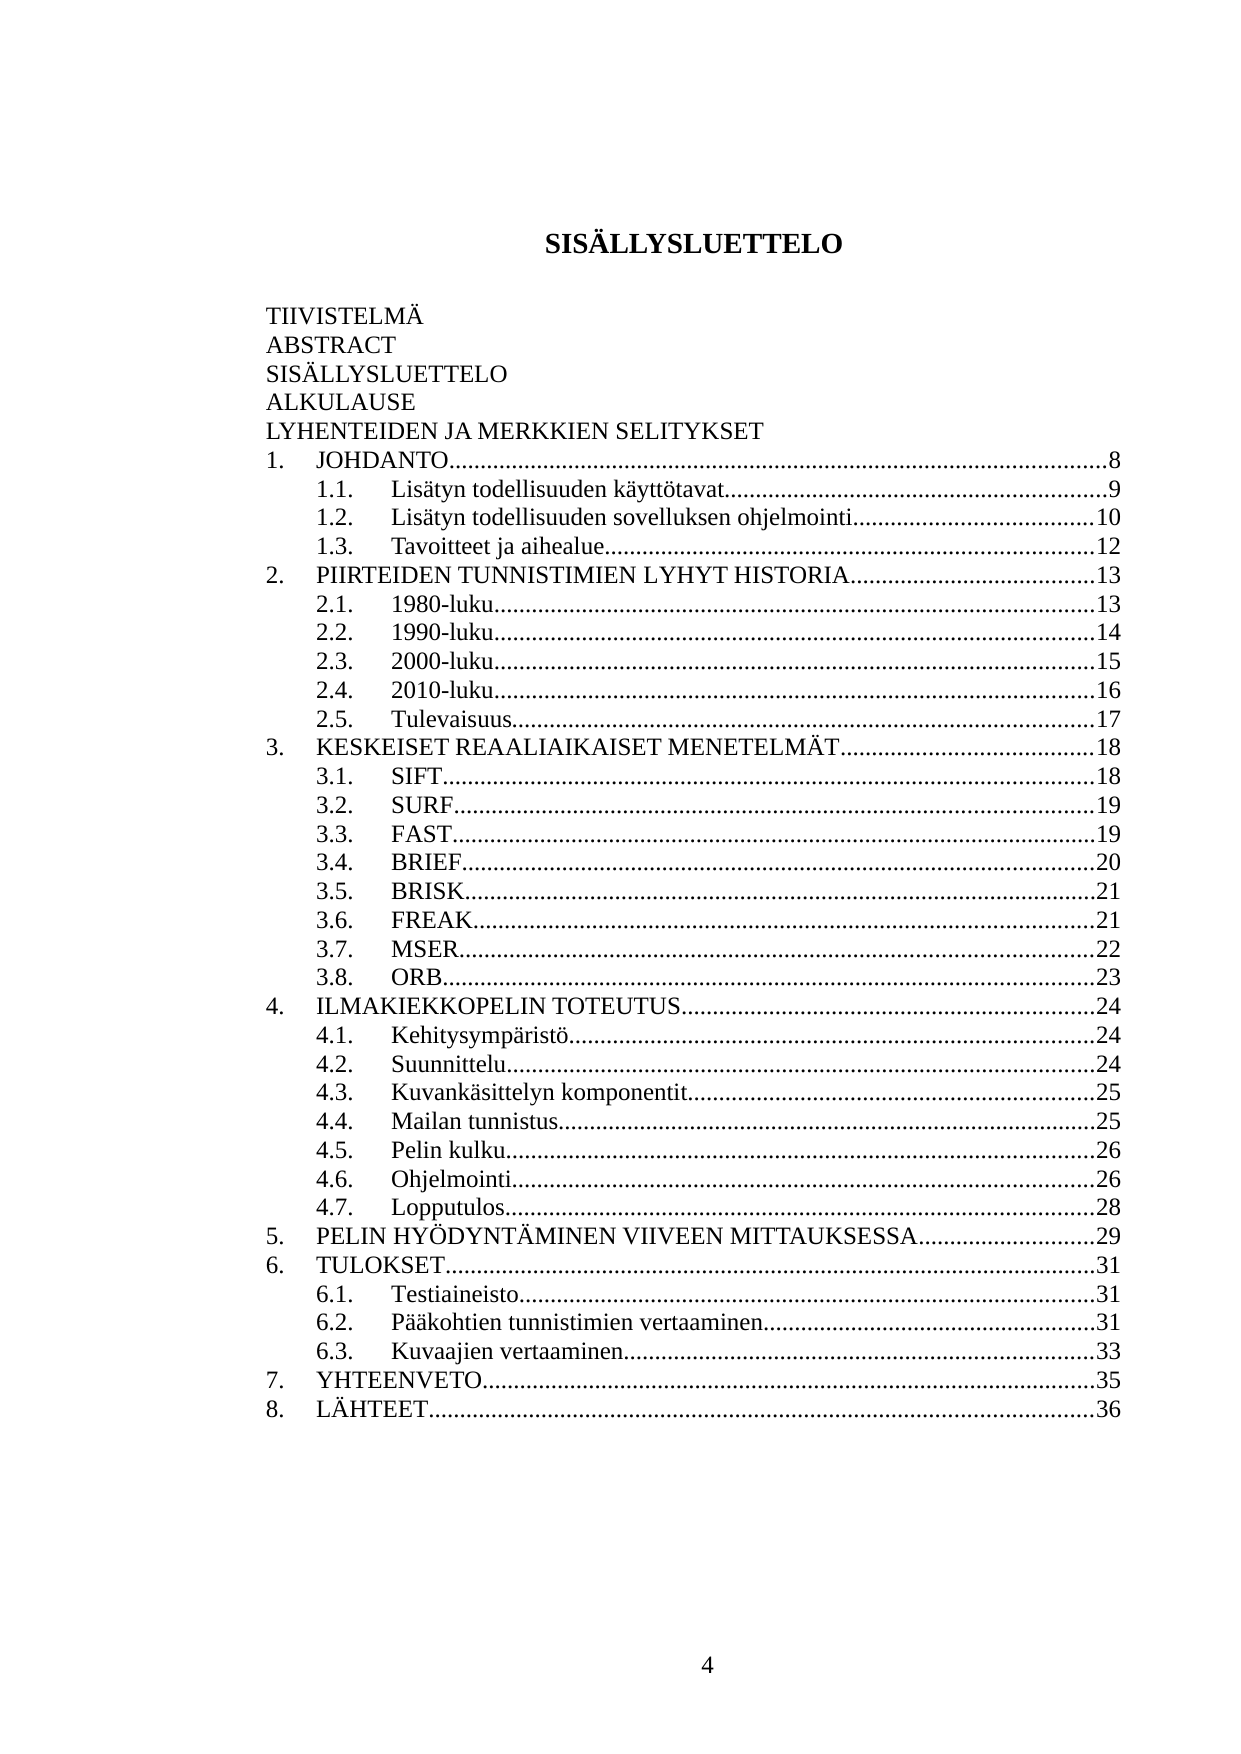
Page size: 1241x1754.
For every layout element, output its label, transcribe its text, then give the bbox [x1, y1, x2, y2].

text 1. Johdanto 8 [266, 445, 1122, 474]
text Tiivistelmä [266, 301, 1122, 330]
text 4.6. Ohjelmointi 26 [316, 1164, 1122, 1192]
text 4.2. Suunnittelu 24 [316, 1049, 1122, 1077]
text 4.4. Mailan tunnistus 25 [316, 1106, 1122, 1135]
subtitle SISÄLLYSLUETTELO [266, 226, 1122, 260]
text Sisällysluettelo [266, 359, 1122, 387]
text 6.2. Pääkohtien tunnistimien vertaaminen 31 [316, 1307, 1122, 1336]
text 1.1. Lisätyn todellisuuden käyttötavat 9 [316, 474, 1122, 502]
text 2.2. 1990-luku 14 [316, 617, 1122, 646]
text 6.3. Kuvaajien vertaaminen 33 [316, 1336, 1122, 1365]
text Alkulause [266, 387, 1122, 416]
text 2. PIIRTEIDEN TUNNISTIMIEN LYHYT HISTORIA 13 [266, 560, 1122, 589]
text 4.3. Kuvankäsittelyn komponentit 25 [316, 1077, 1122, 1106]
text 4. ILMAKIEKKOPELIN TOTEUTUS 24 [266, 991, 1122, 1020]
text 3.4. BRIEF 20 [316, 847, 1122, 876]
text 1.3. Tavoitteet ja aihealue 12 [316, 531, 1122, 560]
text Lyhenteiden ja merkkien selitykset [266, 416, 1122, 445]
text 6. TULOKSET 31 [266, 1250, 1122, 1279]
text 3.6. FREAK 21 [316, 905, 1122, 934]
text 6.1. Testiaineisto 31 [316, 1279, 1122, 1307]
text 2.1. 1980-luku 13 [316, 589, 1122, 617]
text 3.2. SURF 19 [316, 790, 1122, 819]
text 3.3. FAST 19 [316, 819, 1122, 847]
text 2.3. 2000-luku 15 [316, 646, 1122, 675]
text 1.2. Lisätyn todellisuuden sovelluksen ohjelmointi 10 [316, 502, 1122, 531]
text 8. Lähteet 36 [266, 1394, 1122, 1422]
text 3.5. BRISK 21 [316, 876, 1122, 905]
text 3.8. ORB 23 [316, 962, 1122, 991]
text 4.1. Kehitysympäristö 24 [316, 1020, 1122, 1049]
text 2.4. 2010-luku 16 [316, 675, 1122, 704]
text 2.5. Tulevaisuus 17 [316, 704, 1122, 732]
text 4.7. Lopputulos 28 [316, 1192, 1122, 1221]
text 3.1. SIFT 18 [316, 761, 1122, 790]
text 7. YHTEENVETO 35 [266, 1365, 1122, 1394]
text 3. KESKEISET REAALIAIKAISET MENETELMÄT 18 [266, 732, 1122, 761]
text 3.7. MSER 22 [316, 934, 1122, 962]
text Abstract [266, 330, 1122, 359]
text 4.5. Pelin kulku 26 [316, 1135, 1122, 1164]
text 5. PELIN HYÖDYNTÄMINEN VIIVEEN MITTAUKSESSA 29 [266, 1221, 1122, 1250]
